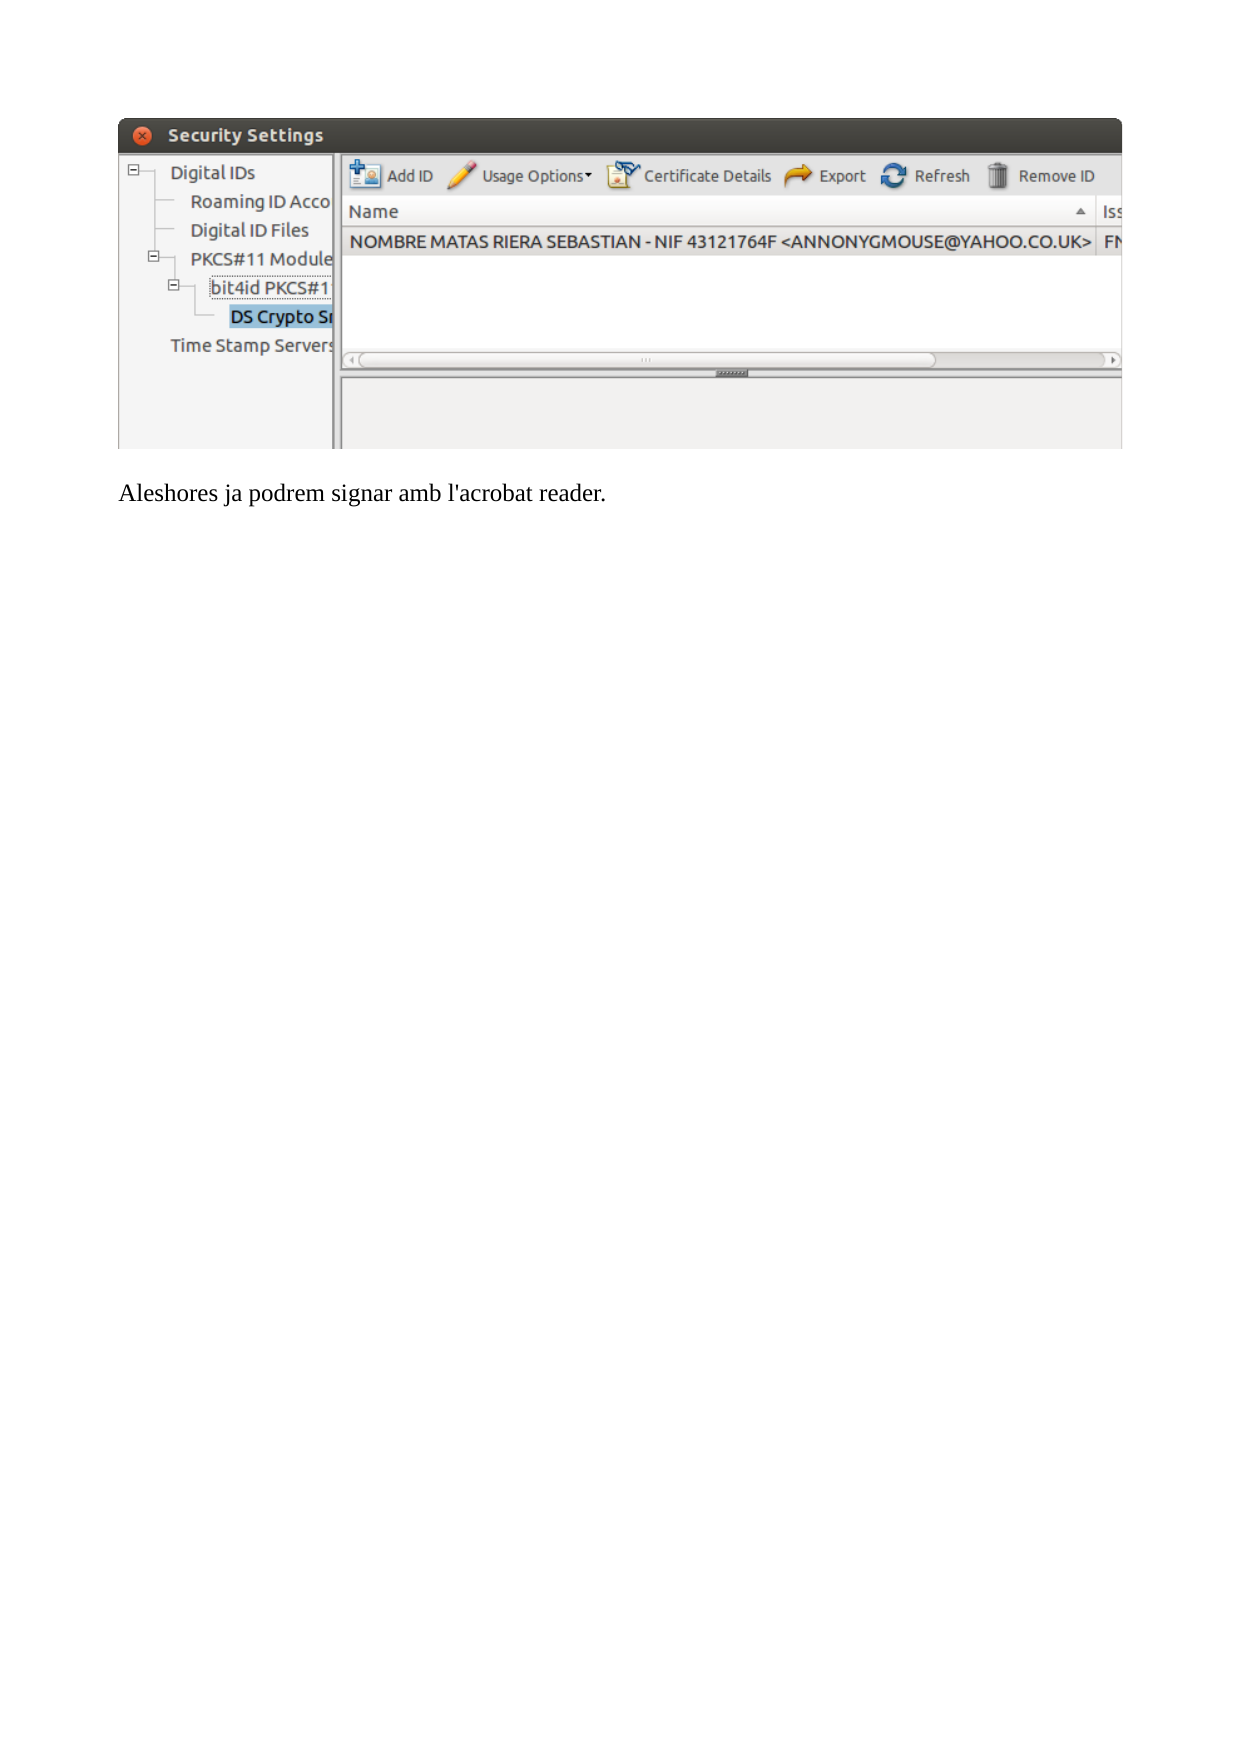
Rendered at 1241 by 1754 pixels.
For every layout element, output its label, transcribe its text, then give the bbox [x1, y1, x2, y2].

text Aleshores ja podrem signar amb l'acrobat reader. [118, 478, 1122, 506]
picture [118, 118, 1123, 449]
